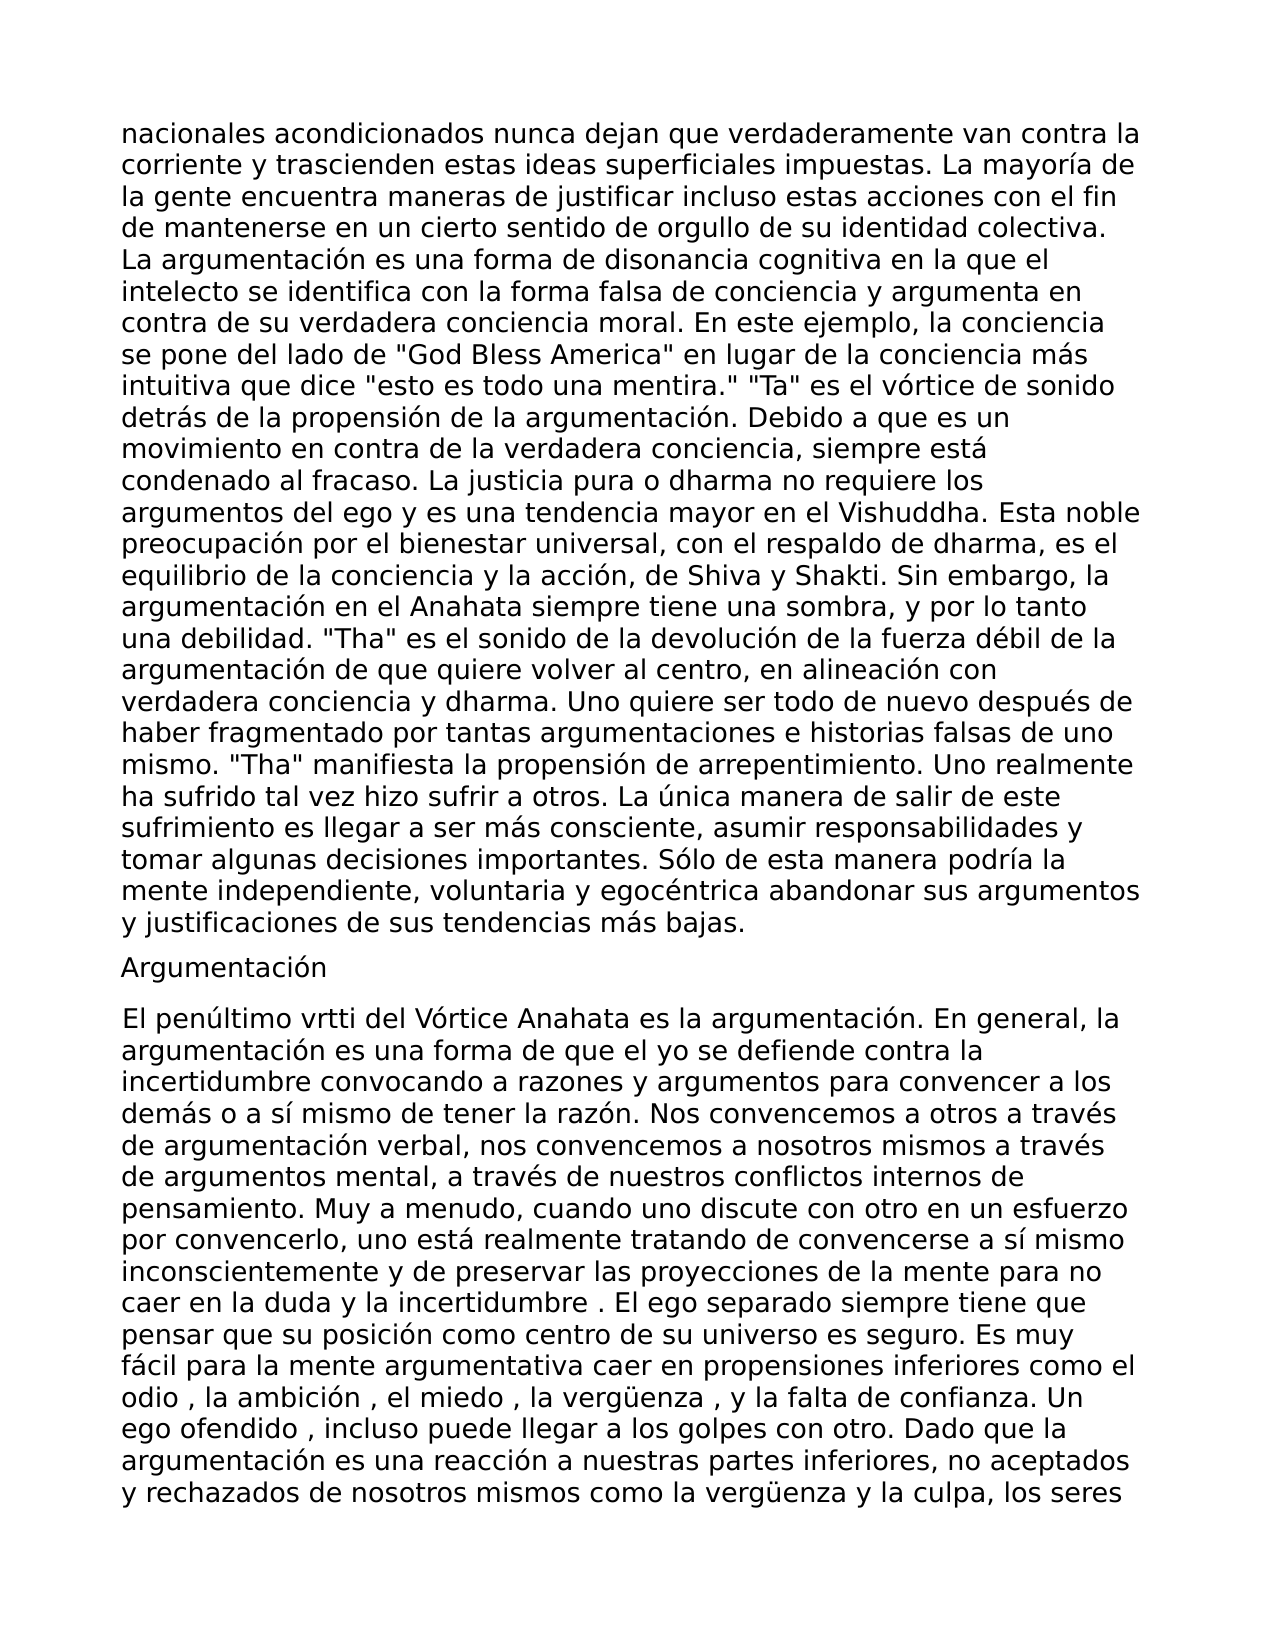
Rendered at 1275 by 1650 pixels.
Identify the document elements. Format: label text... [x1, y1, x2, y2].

text El penúltimo vrtti del Vórtice Anahata es la argumentación. En general, la argumentación es una forma de que el yo se defiende contra la incertidumbre convocando a razones y argumentos para convencer a los demás o a sí mismo de tener la razón. Nos convencemos a otros a través de argumentación verbal, nos convencemos a nosotros mismos a través de argumentos mental, a través de nuestros conflictos internos de pensamiento. Muy a menudo, cuando uno discute con otro en un esfuerzo por convencerlo, uno está realmente tratando de convencerse a sí mismo inconscientemente y de preservar las proyecciones de la mente para no caer en la duda y la incertidumbre . El ego separado siempre tiene que pensar que su posición como centro de su universo es seguro. Es muy fácil para la mente argumentativa caer en propensiones inferiores como el odio , la ambición , el miedo , la vergüenza , y la falta de confianza. Un ego ofendido , incluso puede llegar a los golpes con otro. Dado que la argumentación es una reacción a nuestras partes inferiores, no aceptados y rechazados de nosotros mismos como la vergüenza y la culpa, los seres [121, 1003, 1139, 1508]
text nacionales acondicionados nunca dejan que verdaderamente van contra la corriente y trascienden estas ideas superficiales impuestas. La mayoría de la gente encuentra maneras de justificar incluso estas acciones con el fin de mantenerse en un cierto sentido de orgullo de su identidad colectiva. La argumentación es una forma de disonancia cognitiva en la que el intelecto se identifica con la forma falsa de conciencia y argumenta en contra de su verdadera conciencia moral. En este ejemplo, la conciencia se pone del lado de "God Bless America" en lugar de la conciencia más intuitiva que dice "esto es todo una mentira." "Ta" es el vórtice de sonido detrás de la propensión de la argumentación. Debido a que es un movimiento en contra de la verdadera conciencia, siempre está condenado al fracaso. La justicia pura o dharma no requiere los argumentos del ego y es una tendencia mayor en el Vishuddha. Esta noble preocupación por el bienestar universal, con el respaldo de dharma, es el equilibrio de la conciencia y la acción, de Shiva y Shakti. Sin embargo, la argumentación en el Anahata siempre tiene una sombra, y por lo tanto una debilidad. "Tha" es el sonido de la devolución de la fuerza débil de la argumentación de que quiere volver al centro, en alineación con verdadera conciencia y dharma. Uno quiere ser todo de nuevo después de haber fragmentado por tantas argumentaciones e historias falsas de uno mismo. "Tha" manifiesta la propensión de arrepentimiento. Uno realmente ha sufrido tal vez hizo sufrir a otros. La única manera de salir de este sufrimiento es llegar a ser más consciente, asumir responsabilidades y tomar algunas decisiones importantes. Sólo de esta manera podría la mente independiente, voluntaria y egocéntrica abandonar sus argumentos y justificaciones de sus tendencias más bajas. [121, 118, 1143, 939]
text Argumentación [120, 952, 1156, 984]
